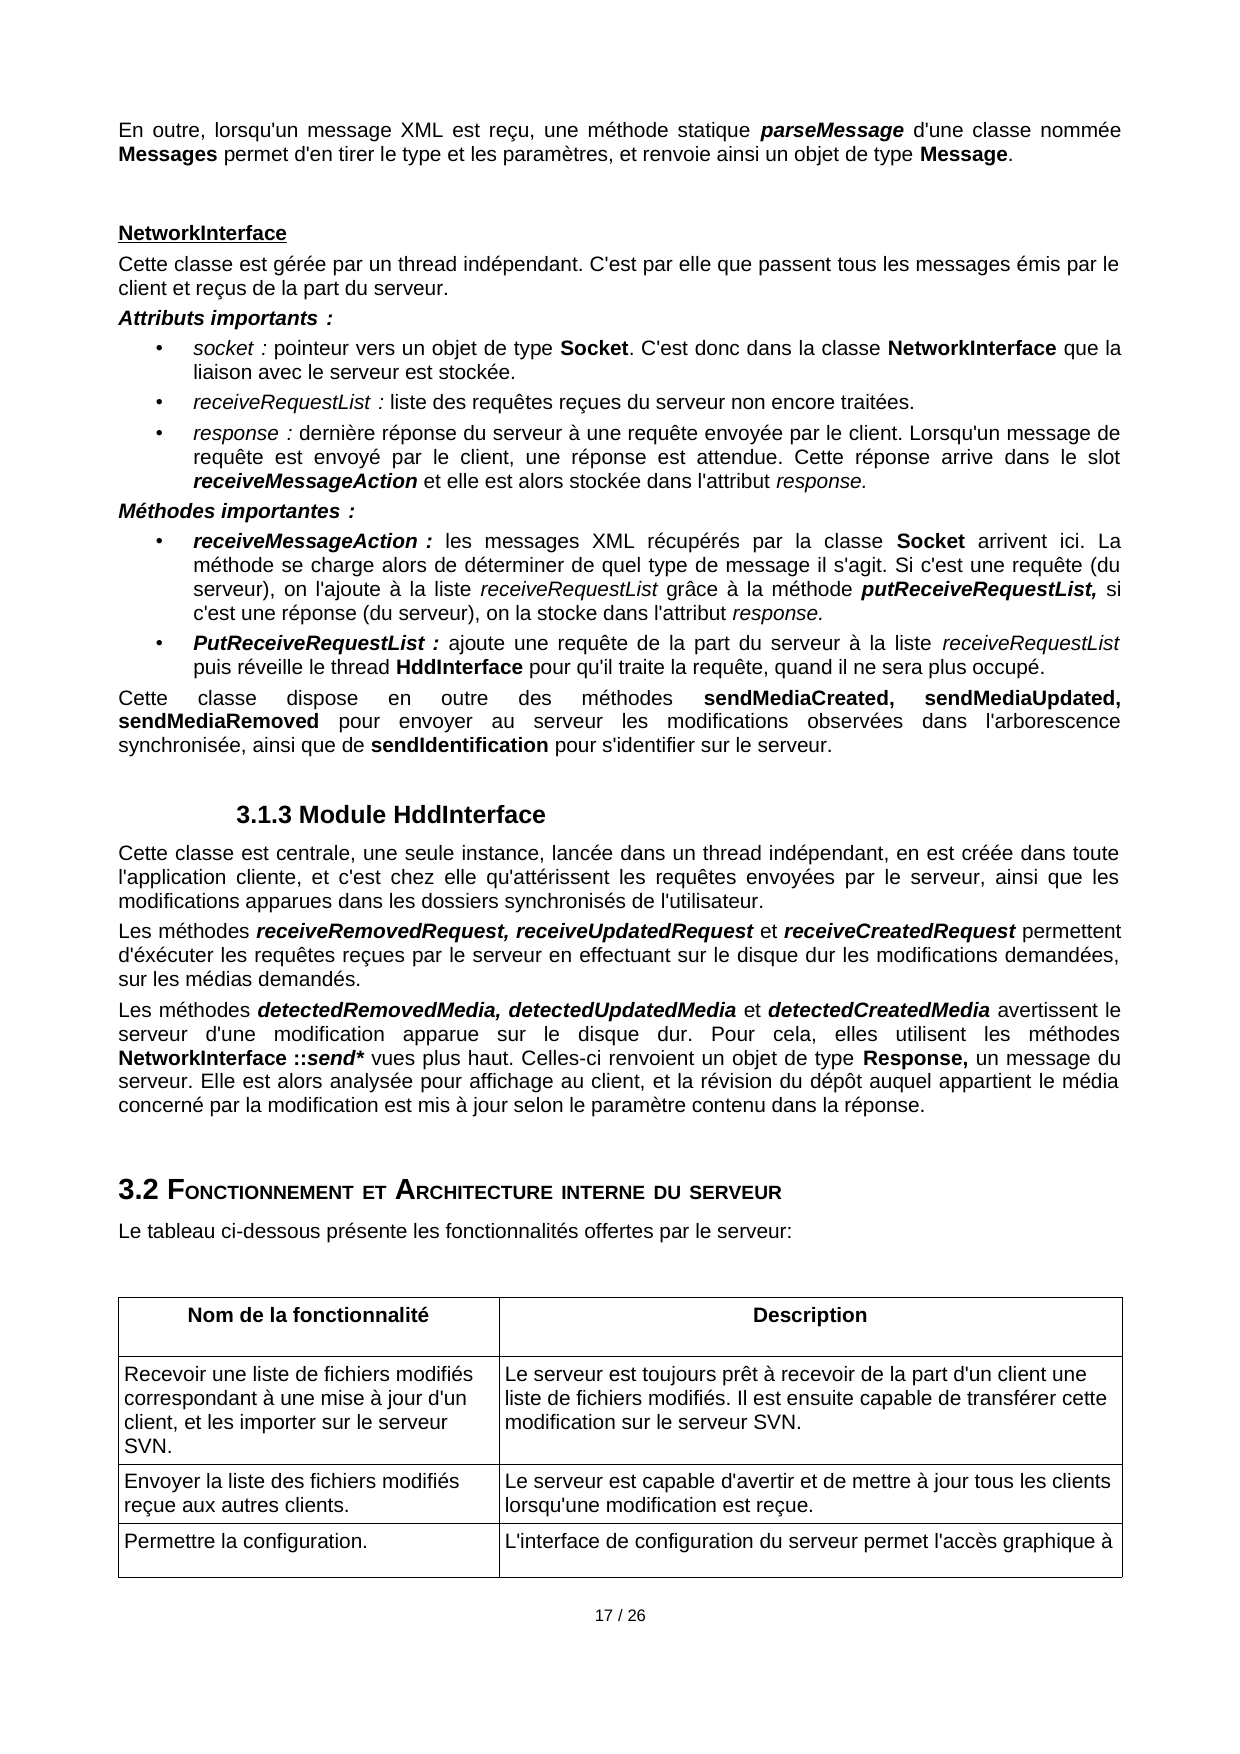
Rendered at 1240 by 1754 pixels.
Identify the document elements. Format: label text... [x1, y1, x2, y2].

table_cell Recevoir une liste de fichiers modifiés correspondant à une mise à jour d'un client, et les importer sur le serveur SVN. [119, 1357, 499, 1463]
list PutReceiveRequestList : ajoute une requête de la part du serveur à la liste receiveRequestList puis réveille le thread HddInterface pour qu'il traite la requête, quand il ne sera plus occupé. [156, 631, 1121, 679]
list receiveMessageAction : les messages XML récupérés par la classe Socket arrivent ici. La méthode se charge alors de déterminer de quel type de message il s'agit. Si c'est une requête (du serveur), on l'ajoute à la liste receiveRequestList grâce à la méthode putReceiveRequestList, si c'est une réponse (du serveur), on la stocke dans l'attribut response. [156, 529, 1121, 625]
table_cell Le serveur est toujours prêt à recevoir de la part d'un client une liste de fichiers modifiés. Il est ensuite capable de transférer cette modification sur le serveur SVN. [500, 1357, 1122, 1463]
table_header Description [500, 1298, 1122, 1356]
subtitle Fonctionnement et Architecture interne du serveur [118, 1172, 1121, 1206]
text Les méthodes receiveRemovedRequest, receiveUpdatedRequest et receiveCreatedRequest permettent d'éxécuter les requêtes reçues par le serveur en effectuant sur le disque dur les modifications demandées, sur les médias demandés. [118, 919, 1121, 991]
text Le tableau ci-dessous présente les fonctionnalités offertes par le serveur: [118, 1218, 1121, 1242]
subtitle NetworkInterface [118, 221, 1121, 245]
table_cell Le serveur est capable d'avertir et de mettre à jour tous les clients lorsqu'une modification est reçue. [500, 1465, 1122, 1523]
text En outre, lorsqu'un message XML est reçu, une méthode statique parseMessage d'une classe nommée Messages permet d'en tirer le type et les paramètres, et renvoie ainsi un objet de type Message. [118, 118, 1121, 166]
list socket : pointeur vers un objet de type Socket. C'est donc dans la classe NetworkInterface que la liaison avec le serveur est stockée. [156, 336, 1121, 384]
table_cell Permettre la configuration. [119, 1524, 499, 1577]
text Méthodes importantes : [118, 499, 1121, 523]
text Les méthodes detectedRemovedMedia, detectedUpdatedMedia et detectedCreatedMedia avertissent le serveur d'une modification apparue sur le disque dur. Pour cela, elles utilisent les méthodes NetworkInterface ::send* vues plus haut. Celles-ci renvoient un objet de type Response, un message du serveur. Elle est alors analysée pour affichage au client, et la révision du dépôt auquel appartient le média concerné par la modification est mis à jour selon le paramètre contenu dans la réponse. [118, 997, 1121, 1117]
text Cette classe est centrale, une seule instance, lancée dans un thread indépendant, en est créée dans toute l'application cliente, et c'est chez elle qu'attérissent les requêtes envoyées par le serveur, ainsi que les modifications apparues dans les dossiers synchronisés de l'utilisateur. [118, 841, 1121, 913]
table_cell Envoyer la liste des fichiers modifiés reçue aux autres clients. [119, 1465, 499, 1523]
subtitle Module HddInterface [236, 800, 1121, 829]
text Cette classe est gérée par un thread indépendant. C'est par elle que passent tous les messages émis par le client et reçus de la part du serveur. [118, 251, 1121, 299]
list receiveRequestList : liste des requêtes reçues du serveur non encore traitées. [156, 390, 1121, 414]
text Cette classe dispose en outre des méthodes sendMediaCreated, sendMediaUpdated, sendMediaRemoved pour envoyer au serveur les modifications observées dans l'arborescence synchronisée, ainsi que de sendIdentification pour s'identifier sur le serveur. [118, 685, 1121, 757]
table_cell L'interface de configuration du serveur permet l'accès graphique à [500, 1524, 1122, 1577]
text Attributs importants : [118, 306, 1121, 329]
list response : dernière réponse du serveur à une requête envoyée par le client. Lorsqu'un message de requête est envoyé par le client, une réponse est attendue. Cette réponse arrive dans le slot receiveMessageAction et elle est alors stockée dans l'attribut response. [156, 420, 1121, 492]
table_header Nom de la fonctionnalité [119, 1298, 499, 1356]
